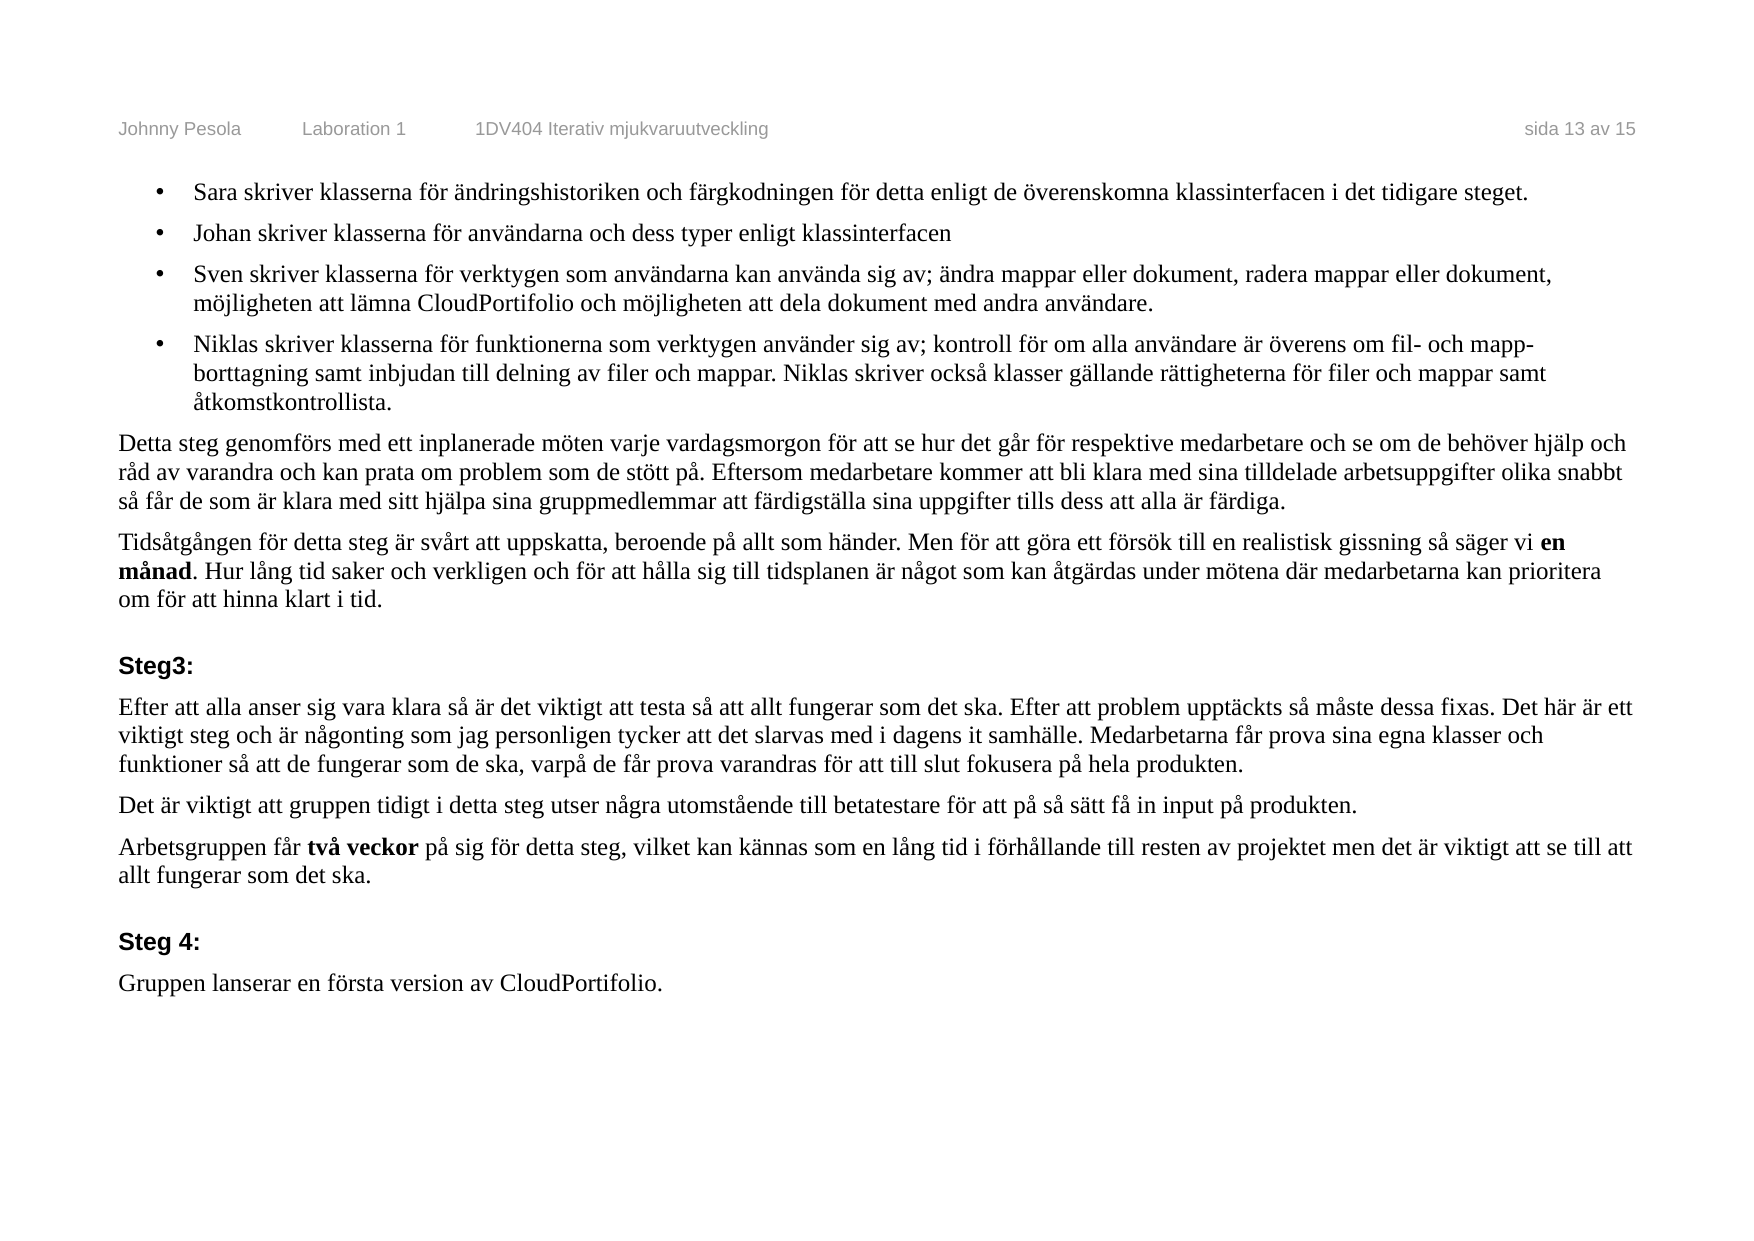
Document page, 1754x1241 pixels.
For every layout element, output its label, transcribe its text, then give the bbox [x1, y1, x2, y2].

text Detta steg genomförs med ett inplanerade möten varje vardagsmorgon för att se hur det går för respektive medarbetare och se om de behöver hjälp och råd av varandra och kan prata om problem som de stött på. Eftersom medarbetare kommer att bli klara med sina tilldelade arbetsuppgifter olika snabbt så får de som är klara med sitt hjälpa sina gruppmedlemmar att färdigställa sina uppgifter tills dess att alla är färdiga. [118, 428, 1636, 514]
list Sara skriver klasserna för ändringshistoriken och färgkodningen för detta enligt de överenskomna klassinterfacen i det tidigare steget. [156, 177, 1636, 206]
text Gruppen lanserar en första version av CloudPortifolio. [118, 968, 1636, 997]
text Det är viktigt att gruppen tidigt i detta steg utser några utomstående till betatestare för att på så sätt få in input på produkten. [118, 791, 1636, 819]
list Sven skriver klasserna för verktygen som användarna kan använda sig av; ändra mappar eller dokument, radera mappar eller dokument, möjligheten att lämna CloudPortifolio och möjligheten att dela dokument med andra användare. [156, 259, 1636, 317]
text Tidsåtgången för detta steg är svårt att uppskatta, beroende på allt som händer. Men för att göra ett försök till en realistisk gissning så säger vi en månad. Hur lång tid saker och verkligen och för att hålla sig till tidsplanen är något som kan åtgärdas under mötena där medarbetarna kan prioritera om för att hinna klart i tid. [118, 527, 1636, 613]
subtitle Steg3: [118, 651, 1636, 679]
text Efter att alla anser sig vara klara så är det viktigt att testa så att allt fungerar som det ska. Efter att problem upptäckts så måste dessa fixas. Det här är ett viktigt steg och är någonting som jag personligen tycker att det slarvas med i dagens it samhälle. Medarbetarna får prova sina egna klasser och funktioner så att de fungerar som de ska, varpå de får prova varandras för att till slut fokusera på hela produkten. [118, 692, 1636, 778]
list Niklas skriver klasserna för funktionerna som verktygen använder sig av; kontroll för om alla användare är överens om fil- och mapp-borttagning samt inbjudan till delning av filer och mappar. Niklas skriver också klasser gällande rättigheterna för filer och mappar samt åtkomstkontrollista. [156, 329, 1636, 416]
subtitle Steg 4: [118, 927, 1636, 955]
text Arbetsgruppen får två veckor på sig för detta steg, vilket kan kännas som en lång tid i förhållande till resten av projektet men det är viktigt att se till att allt fungerar som det ska. [118, 832, 1636, 889]
list Johan skriver klasserna för användarna och dess typer enligt klassinterfacen [156, 218, 1636, 247]
